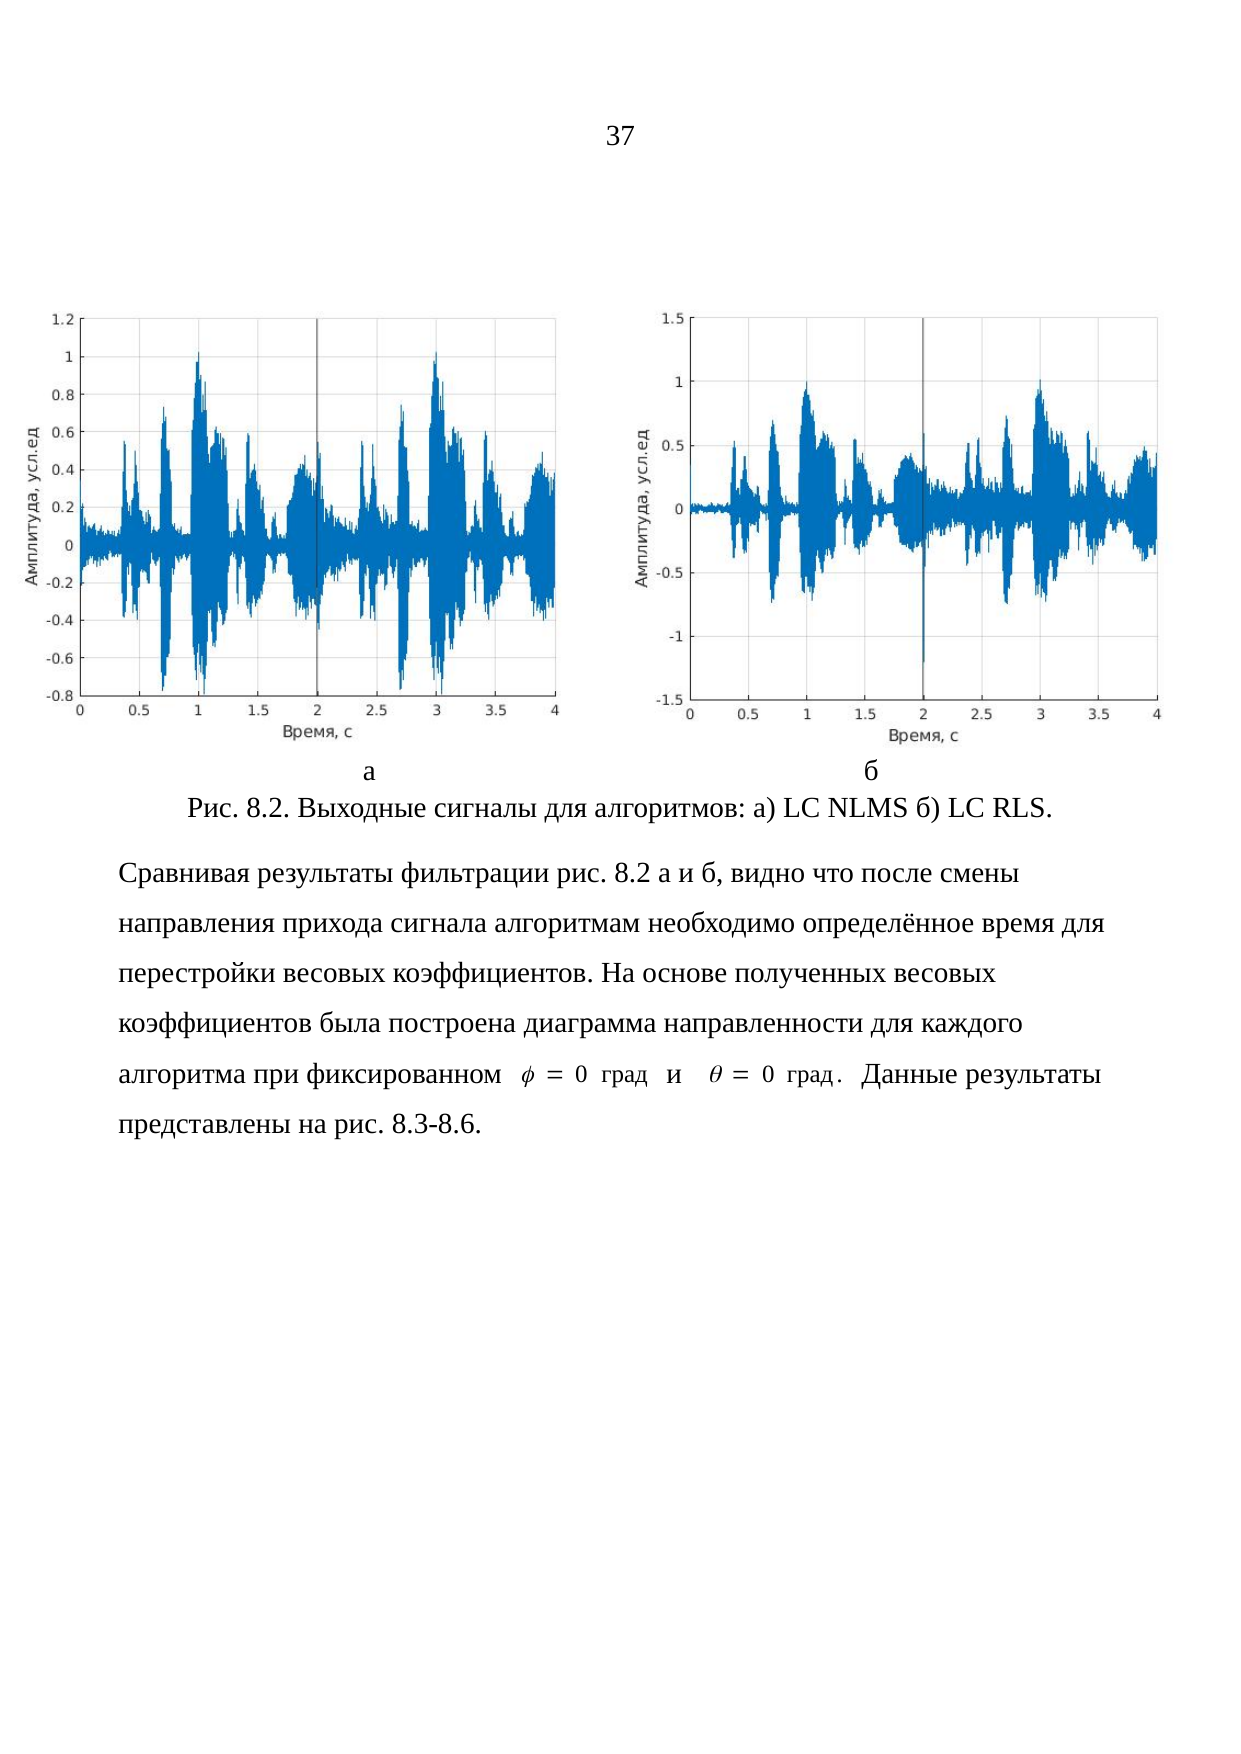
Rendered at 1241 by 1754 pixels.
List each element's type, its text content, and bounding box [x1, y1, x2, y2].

table_header б [620, 751, 1122, 790]
table_header а [118, 750, 620, 790]
text Рис. 8.2. Выходные сигналы для алгоритмов: а) LC NLMS б) LC RLS. [118, 790, 1122, 823]
text Сравнивая результаты фильтрации рис. 8.2 а и б, видно что после смены направления прихода сигнала алгоритмам необходимо определённое время для перестройки весовых коэффициентов. На основе полученных весовых коэффициентов была построена диаграмма направленности для каждого алгоритма при фиксированноми Данные результаты представлены на рис. 8.3-8.6. [118, 855, 1122, 1140]
picture [0, 283, 1214, 751]
